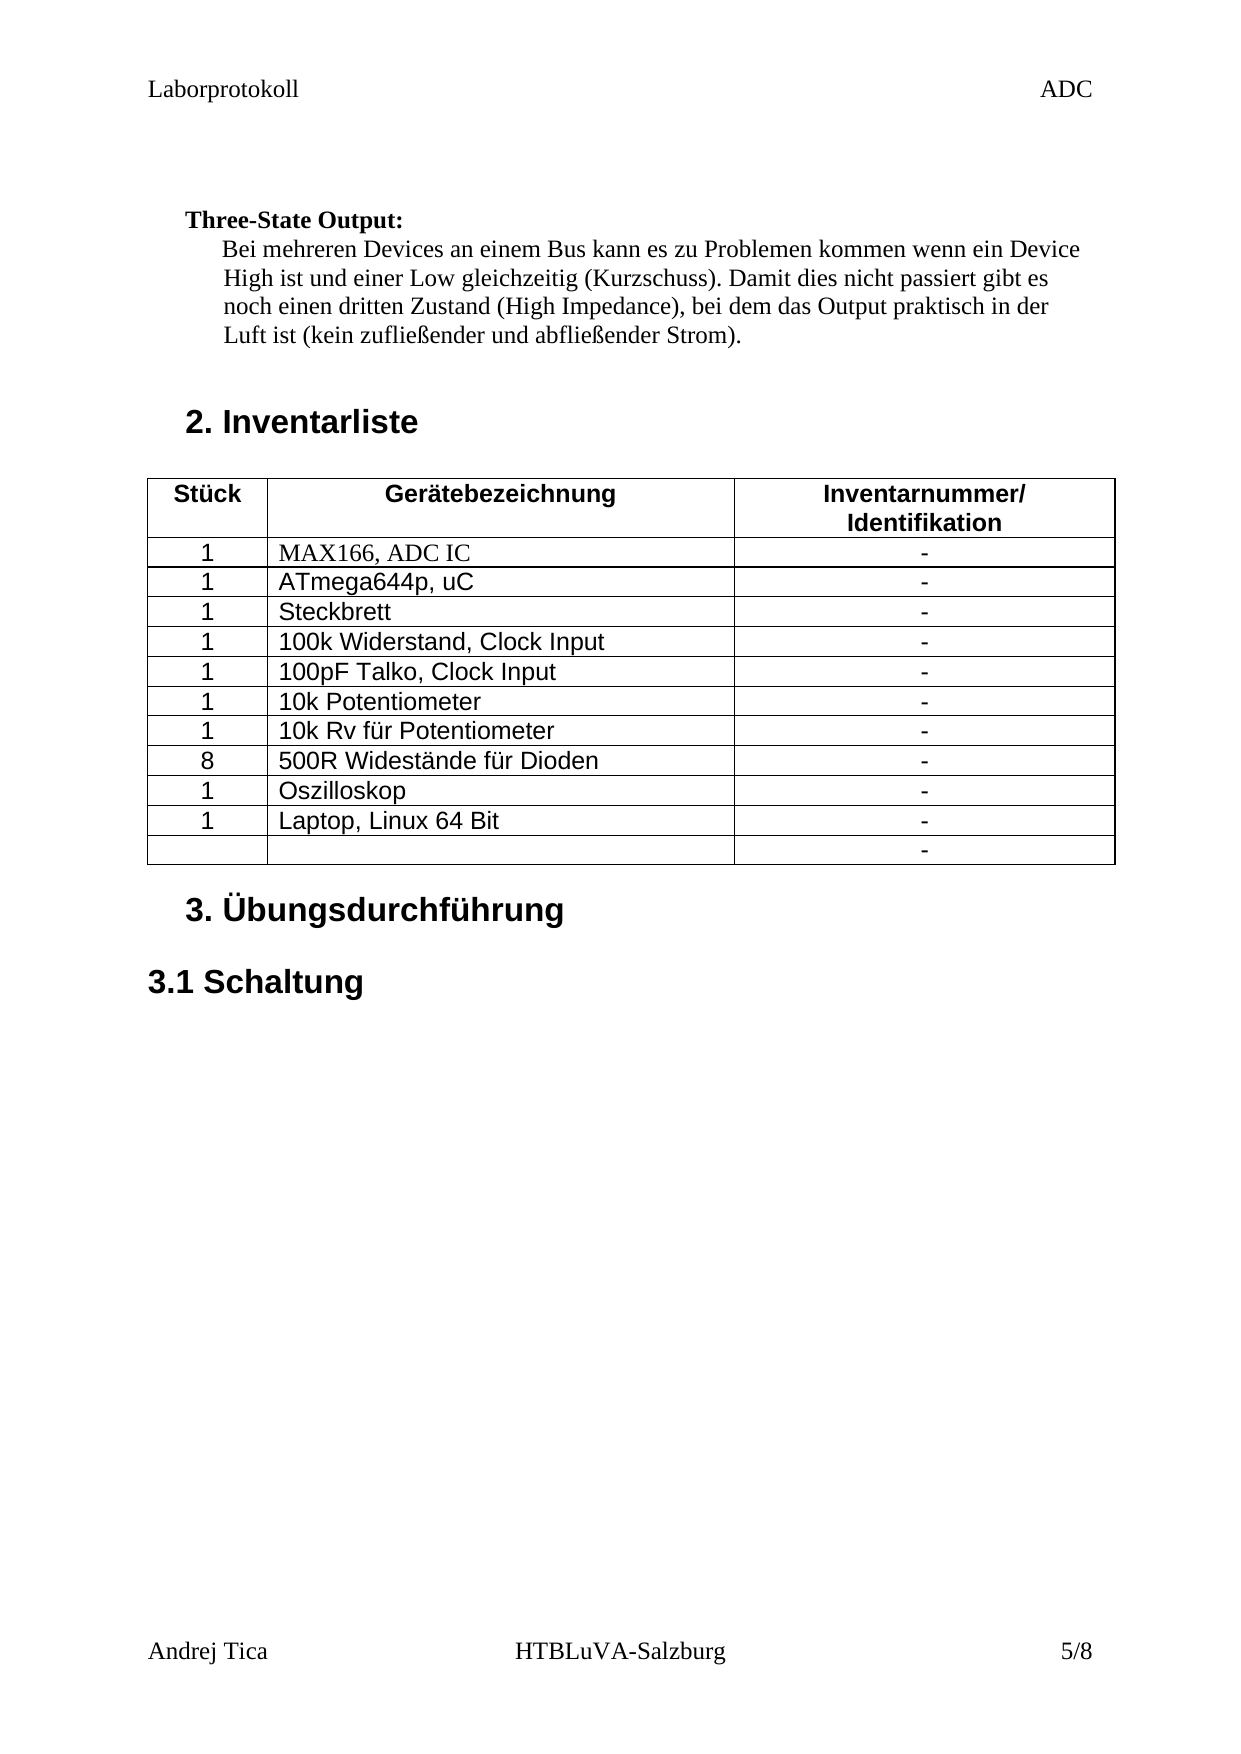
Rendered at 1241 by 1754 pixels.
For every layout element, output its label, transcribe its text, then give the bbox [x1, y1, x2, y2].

table_cell 100k Widerstand, Clock Input [268, 627, 734, 656]
table_cell 1 [148, 538, 267, 566]
table_cell - [735, 597, 1114, 626]
table_cell 100pF Talko, Clock Input [268, 657, 734, 686]
table_cell - [735, 716, 1114, 745]
subtitle 3. Übungsdurchführung [148, 890, 1092, 929]
table_cell 8 [148, 746, 267, 775]
subtitle 2. Inventarliste [148, 402, 1092, 440]
subtitle 3.1 Schaltung [148, 963, 1092, 1001]
text Bei mehreren Devices an einem Bus kann es zu Problemen kommen wenn ein Device High ist und einer Low gleichzeitig (Kurzschuss). Damit dies nicht passiert gibt es noch einen dritten Zustand (High Impedance), bei dem das Output praktisch in der Luft ist (kein zufließender und abfließender Strom). [185, 234, 1092, 349]
table_cell - [735, 538, 1114, 566]
table_cell 1 [148, 657, 267, 686]
table_cell 1 [148, 627, 267, 656]
table_cell - [735, 627, 1114, 656]
table_cell [268, 836, 734, 864]
table_cell - [735, 776, 1114, 805]
table_header Gerätebezeichnung [268, 479, 734, 537]
table_cell 1 [148, 806, 267, 834]
table_cell Steckbrett [268, 597, 734, 626]
table_cell 1 [148, 776, 267, 805]
table_header Stück [148, 479, 267, 537]
table_cell 500R Widestände für Dioden [268, 746, 734, 775]
table_cell 1 [148, 597, 267, 626]
table_cell - [735, 806, 1114, 834]
table_cell ATmega644p, uC [268, 568, 734, 596]
table_cell MAX166, ADC IC [268, 538, 734, 566]
table_cell 1 [148, 687, 267, 715]
table_cell Oszilloskop [268, 776, 734, 805]
table_cell 1 [148, 716, 267, 745]
table_cell 1 [148, 568, 267, 596]
text Three-State Output: [185, 205, 1092, 234]
table_cell - [735, 568, 1114, 596]
table_cell - [735, 836, 1114, 864]
table_cell - [735, 657, 1114, 686]
table_header Inventarnummer/Identifikation [735, 479, 1114, 537]
table_cell - [735, 687, 1114, 715]
table_cell - [735, 746, 1114, 775]
table_cell Laptop, Linux 64 Bit [268, 806, 734, 834]
table_cell 10k Potentiometer [268, 687, 734, 715]
table_cell 10k Rv für Potentiometer [268, 716, 734, 745]
table_cell [148, 836, 267, 864]
